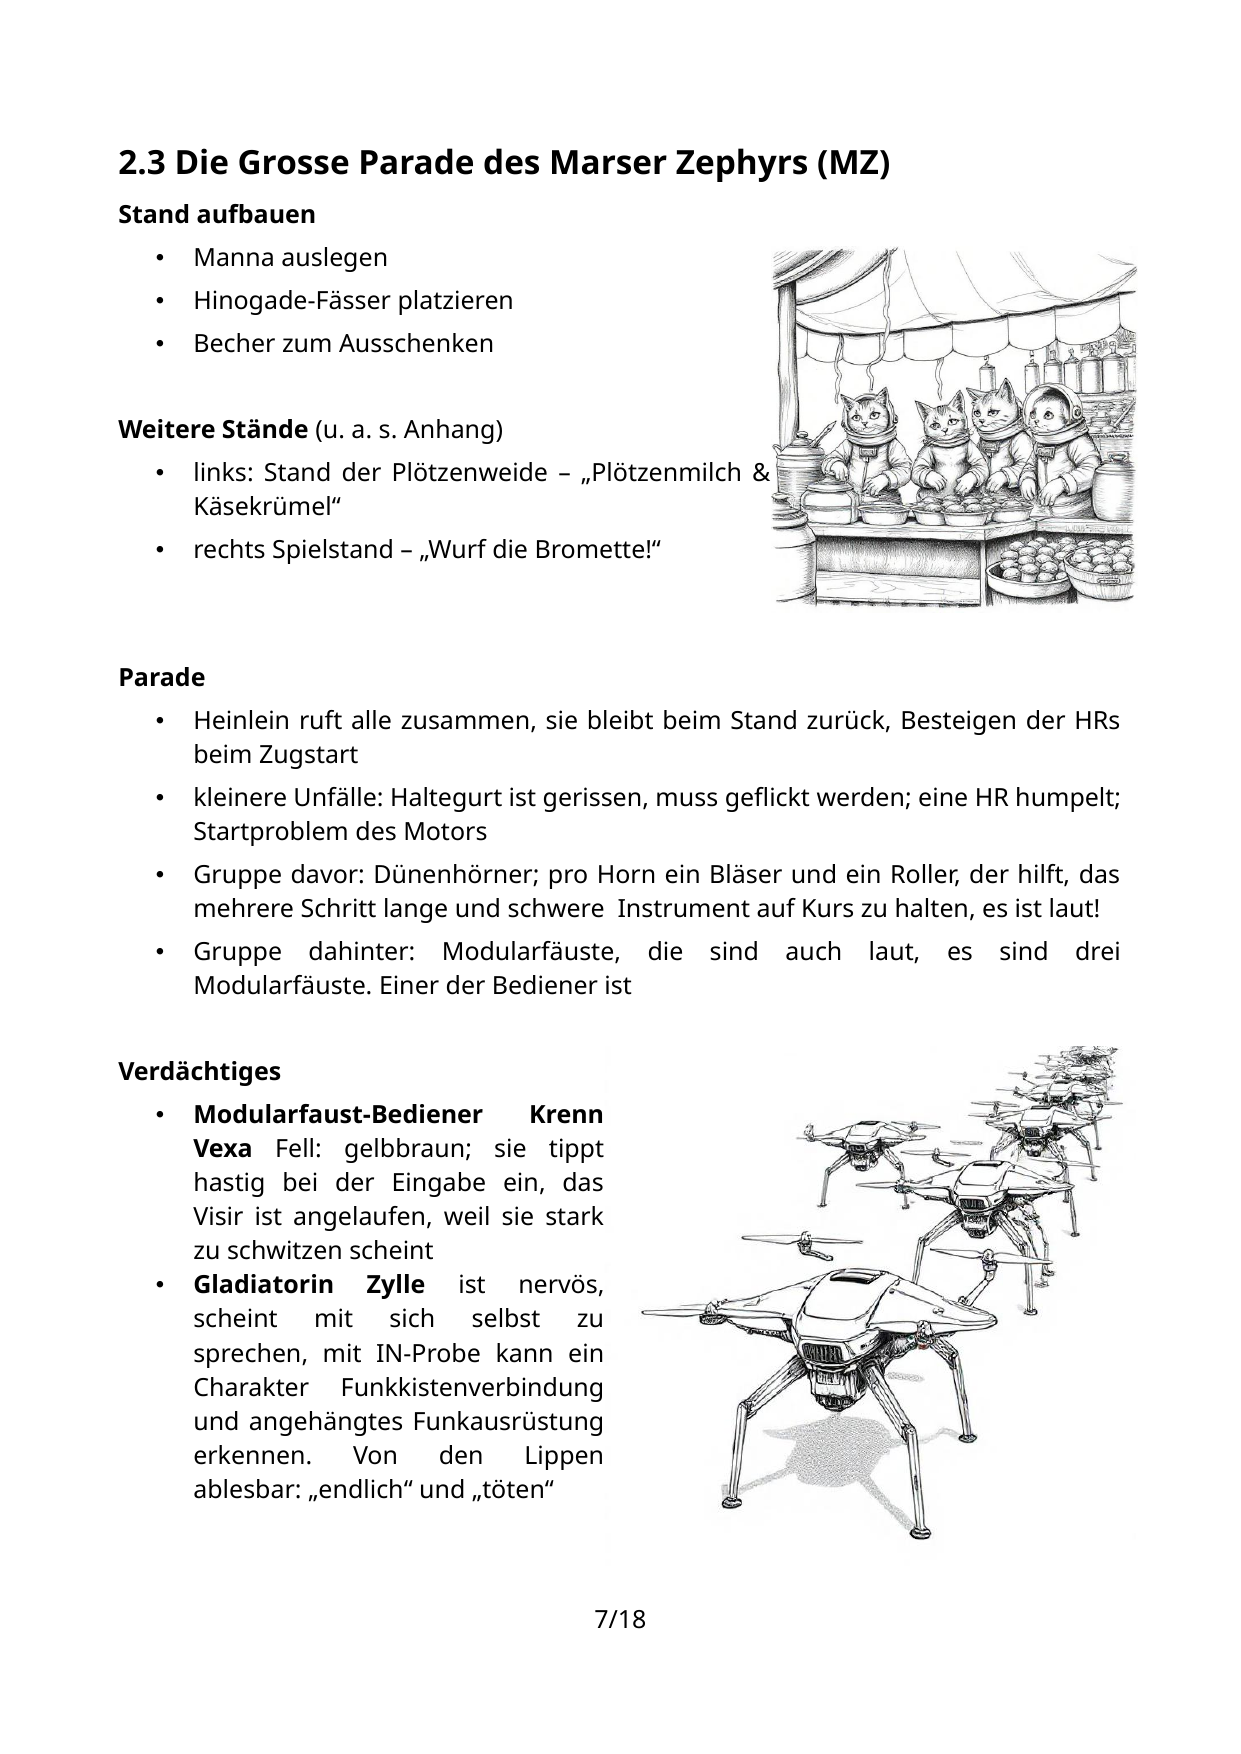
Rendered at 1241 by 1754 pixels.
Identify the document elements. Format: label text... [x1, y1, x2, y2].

list rechts Spielstand – „Wurf die Bromette!“ [156, 531, 771, 565]
subtitle 2.3 Die Grosse Parade des Marser Zephyrs (MZ) [118, 139, 1122, 184]
list Gladiatorin Zylle ist nervös, scheint mit sich selbst zu sprechen, mit IN-Probe kann ein Charakter Funkkistenverbindung und angehängtes Funkausrüstung erkennen. Von den Lippen ablesbar: „endlich“ und „töten“ [156, 1267, 604, 1506]
list Hinogade-Fässer platzieren [156, 283, 771, 317]
picture [604, 1046, 1136, 1579]
text Stand aufbauen [118, 197, 1122, 231]
text Weitere Stände (u. a. s. Anhang) [118, 411, 771, 446]
list Becher zum Ausschenken [156, 326, 771, 360]
text Parade [118, 660, 1122, 694]
list kleinere Unfälle: Haltegurt ist gerissen, muss geflickt werden; eine HR humpelt; Startproblem des Motors [156, 780, 1122, 848]
list links: Stand der Plötzenweide – „Plötzenmilch & Käsekrümel“ [156, 454, 771, 522]
list Modularfaust-Bediener Krenn Vexa Fell: gelbbraun; sie tippt hastig bei der Eingabe ein, das Visir ist angelaufen, weil sie stark zu schwitzen scheint [156, 1097, 604, 1267]
list Gruppe dahinter: Modularfäuste, die sind auch laut, es sind drei Modularfäuste. Einer der Bediener ist [156, 934, 1122, 1002]
text Verdächtiges [118, 1054, 604, 1088]
list Gruppe davor: Dünenhörner; pro Horn ein Bläser und ein Roller, der hilft, das mehrere Schritt lange und schwere Instrument auf Kurs zu halten, es ist laut! [156, 857, 1122, 925]
picture [771, 246, 1138, 613]
list Heinlein ruft alle zusammen, sie bleibt beim Stand zurück, Besteigen der HRs beim Zugstart [156, 703, 1122, 771]
list Manna auslegen [156, 240, 1122, 274]
